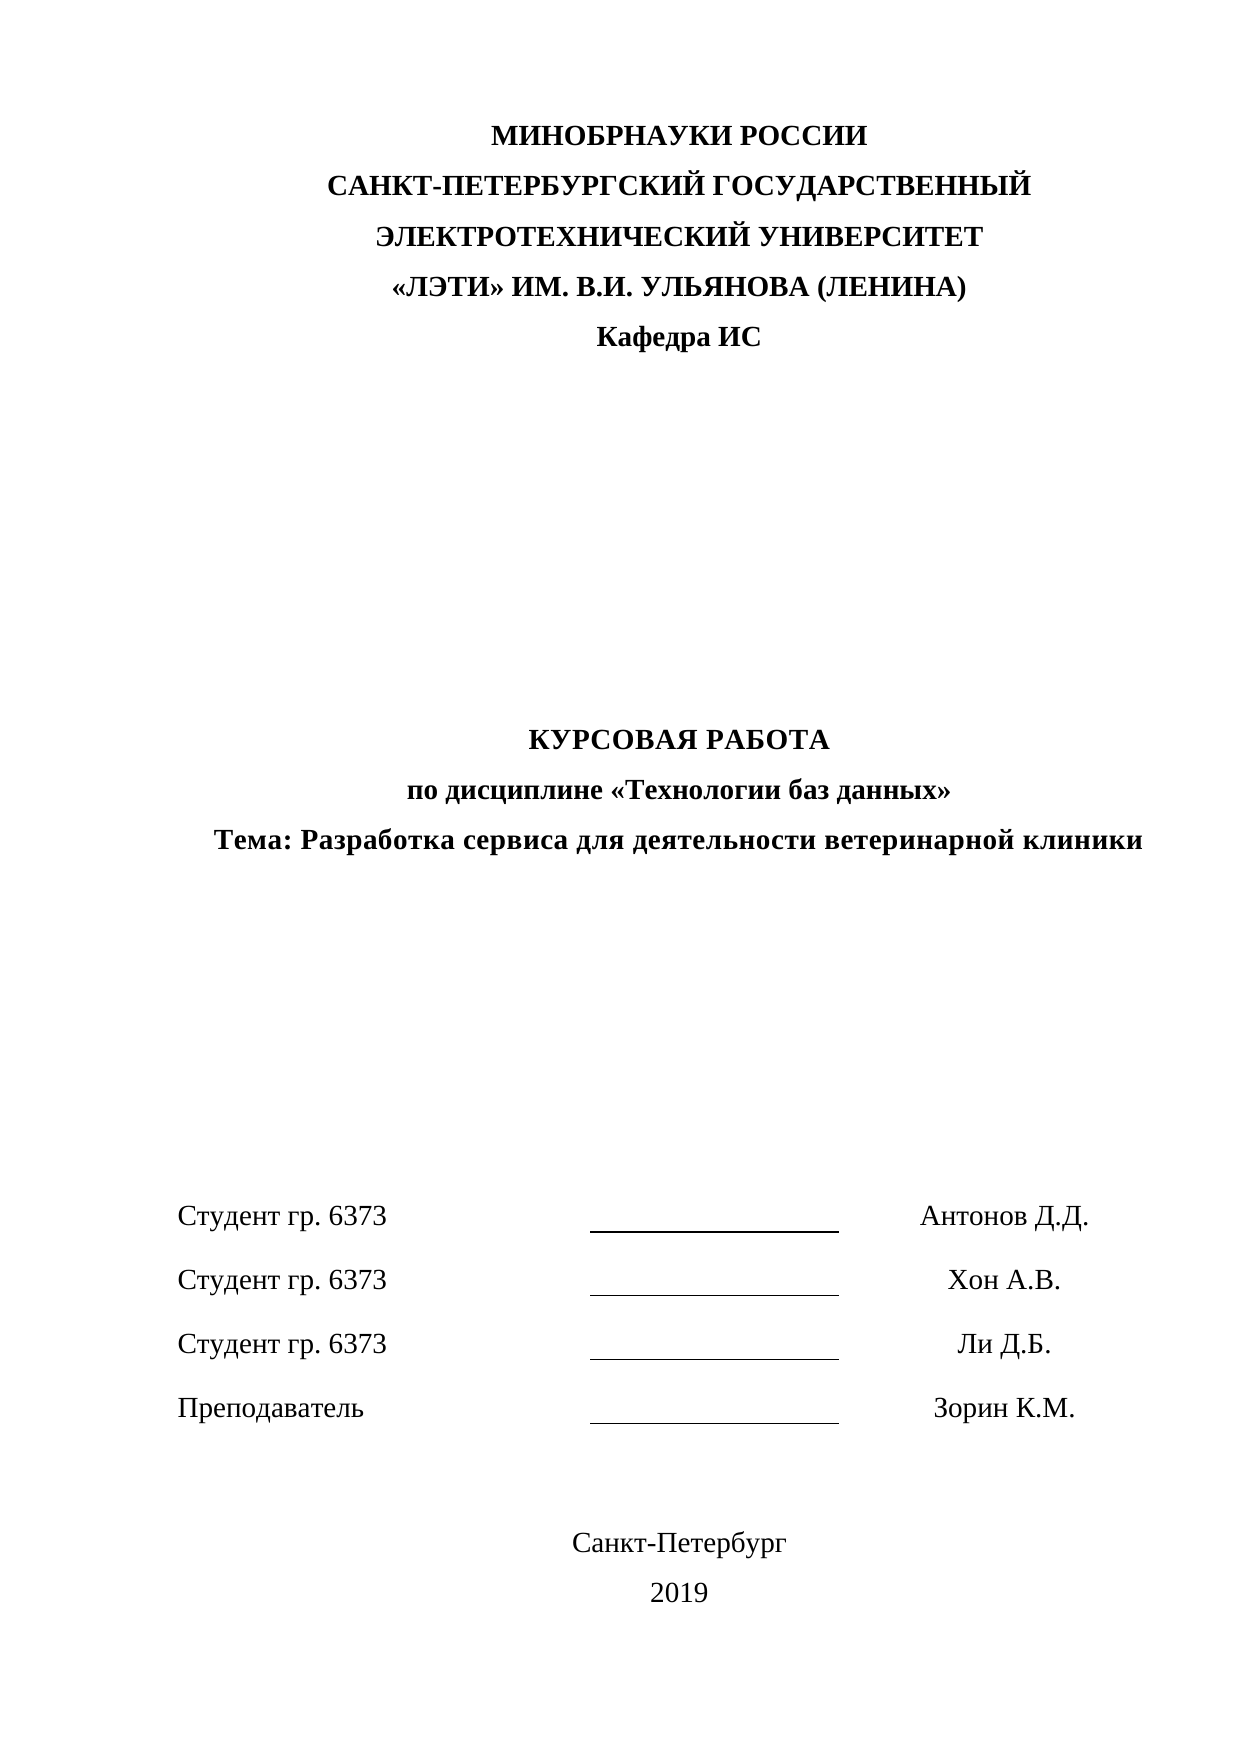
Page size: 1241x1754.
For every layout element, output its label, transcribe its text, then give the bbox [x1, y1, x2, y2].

table_header Антонов Д.Д. [839, 1168, 1170, 1231]
table_cell Ли Д.Б. [839, 1295, 1170, 1359]
table_cell Студент гр. 6373 [166, 1231, 590, 1295]
table_cell [590, 1360, 839, 1423]
text Тема: Разработка сервиса для деятельности ветеринарной клиники [177, 822, 1181, 856]
text Санкт-Петербургский государственный [177, 168, 1181, 202]
text 2019 [177, 1575, 1181, 1609]
text «ЛЭТИ» им. В.И. Ульянова (Ленина) [177, 269, 1181, 303]
table_cell [590, 1296, 839, 1359]
table_header [590, 1168, 839, 1231]
text по дисциплине «Технологии баз данных» [177, 772, 1181, 806]
table_header Студент гр. 6373 [166, 1168, 590, 1231]
text Санкт-Петербург [177, 1525, 1181, 1558]
table_cell Хон А.В. [839, 1231, 1170, 1295]
table_cell Преподаватель [166, 1359, 590, 1423]
table_cell Студент гр. 6373 [166, 1295, 590, 1359]
text Курсовая РАБОТА [177, 722, 1181, 755]
text МИНОБРНАУКИ РОССИИ [177, 118, 1181, 152]
table_cell [590, 1233, 839, 1295]
text Кафедра ИС [177, 319, 1181, 353]
text электротехнический университет [177, 219, 1181, 252]
table_cell Зорин К.М. [839, 1359, 1170, 1423]
